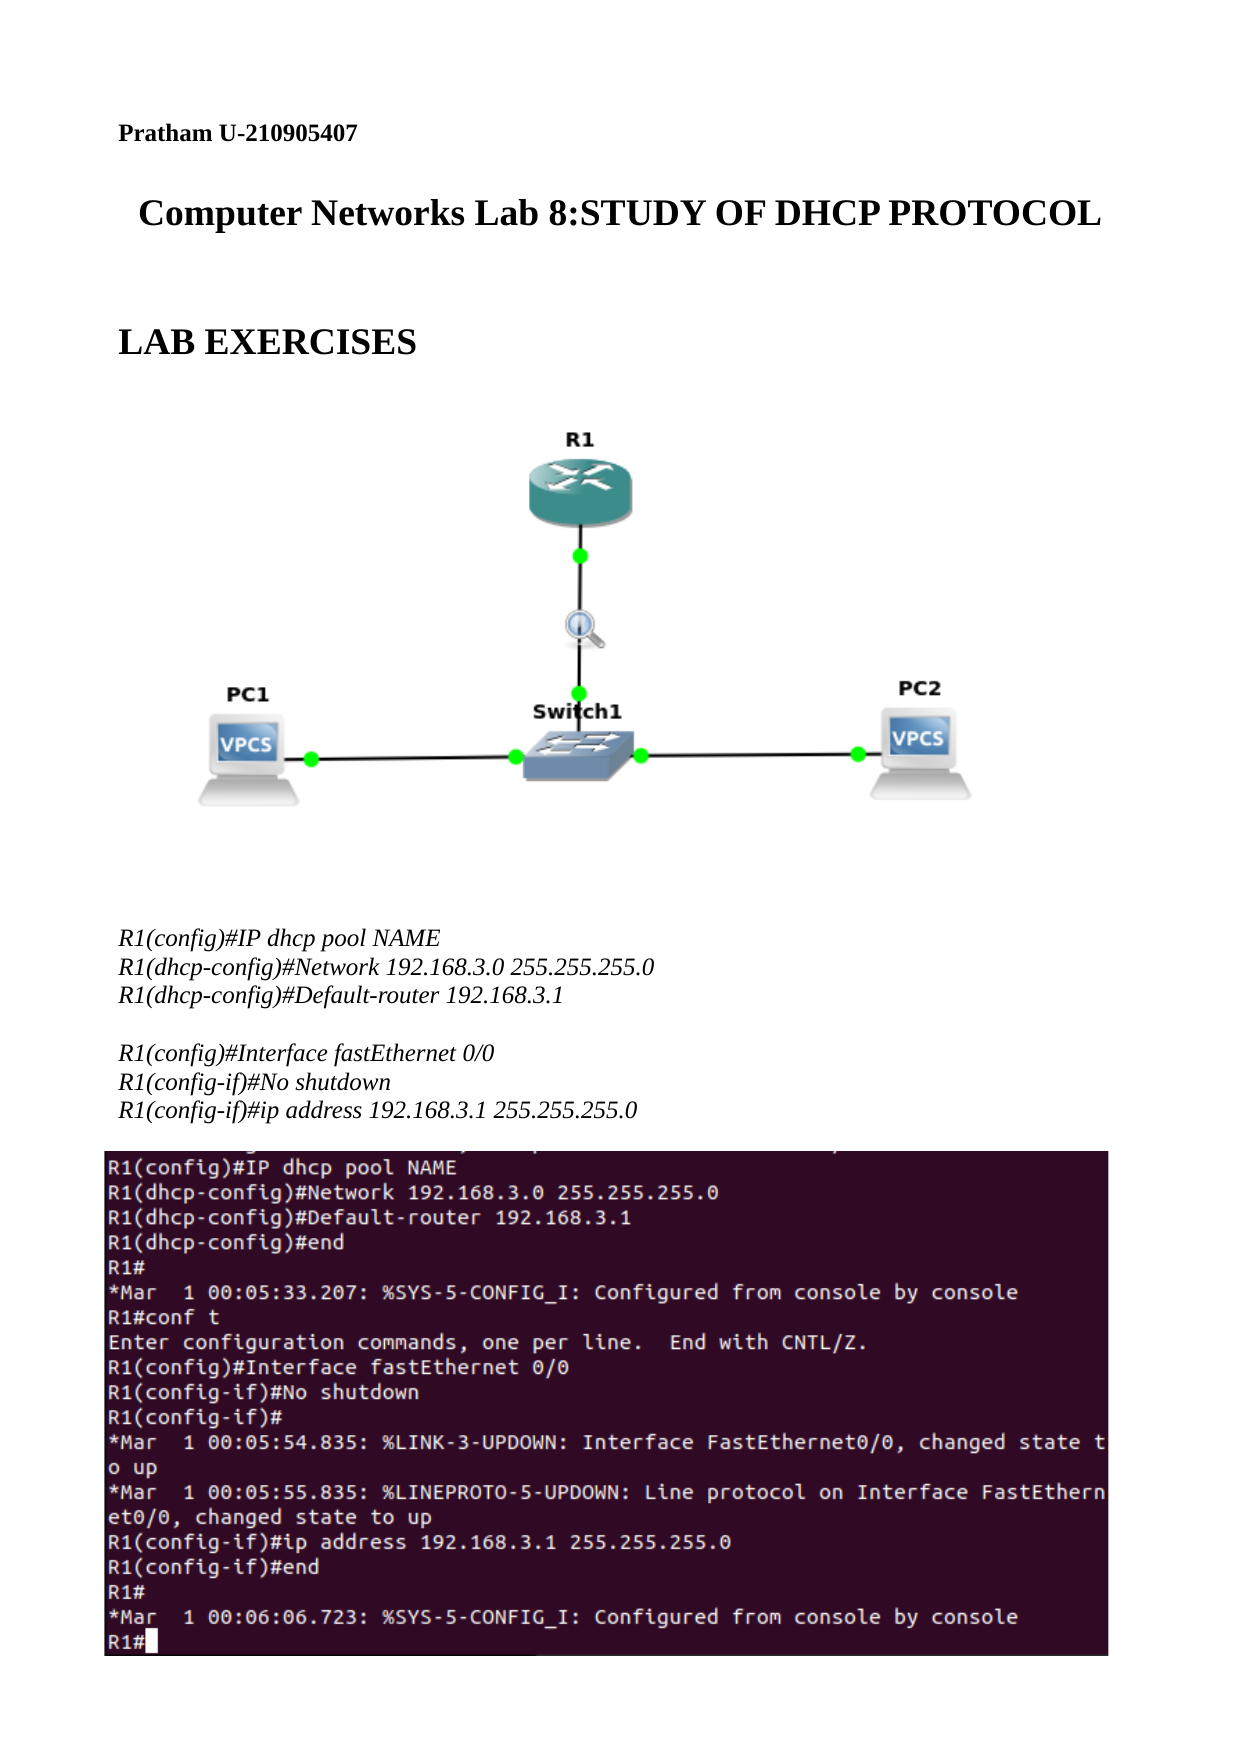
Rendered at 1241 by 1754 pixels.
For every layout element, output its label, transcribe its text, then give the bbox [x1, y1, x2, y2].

text Pratham U-210905407 [118, 118, 1122, 147]
text Computer Networks Lab 8:STUDY OF DHCP PROTOCOL [118, 190, 1122, 233]
text R1(dhcp-config)#Network 192.168.3.0 255.255.255.0 [118, 952, 1122, 981]
text R1(config)#IP dhcp pool NAME [118, 923, 1122, 952]
text R1(config)#Interface fastEthernet 0/0 [118, 1038, 1122, 1067]
text R1(dhcp-config)#Default-router 192.168.3.1 [118, 981, 1122, 1009]
text R1(config-if)#ip address 192.168.3.1 255.255.255.0 [118, 1096, 1122, 1124]
text R1(config-if)#No shutdown [118, 1067, 1122, 1096]
picture [104, 1151, 1109, 1656]
picture [167, 389, 1003, 844]
text LAB EXERCISES [118, 319, 1122, 362]
